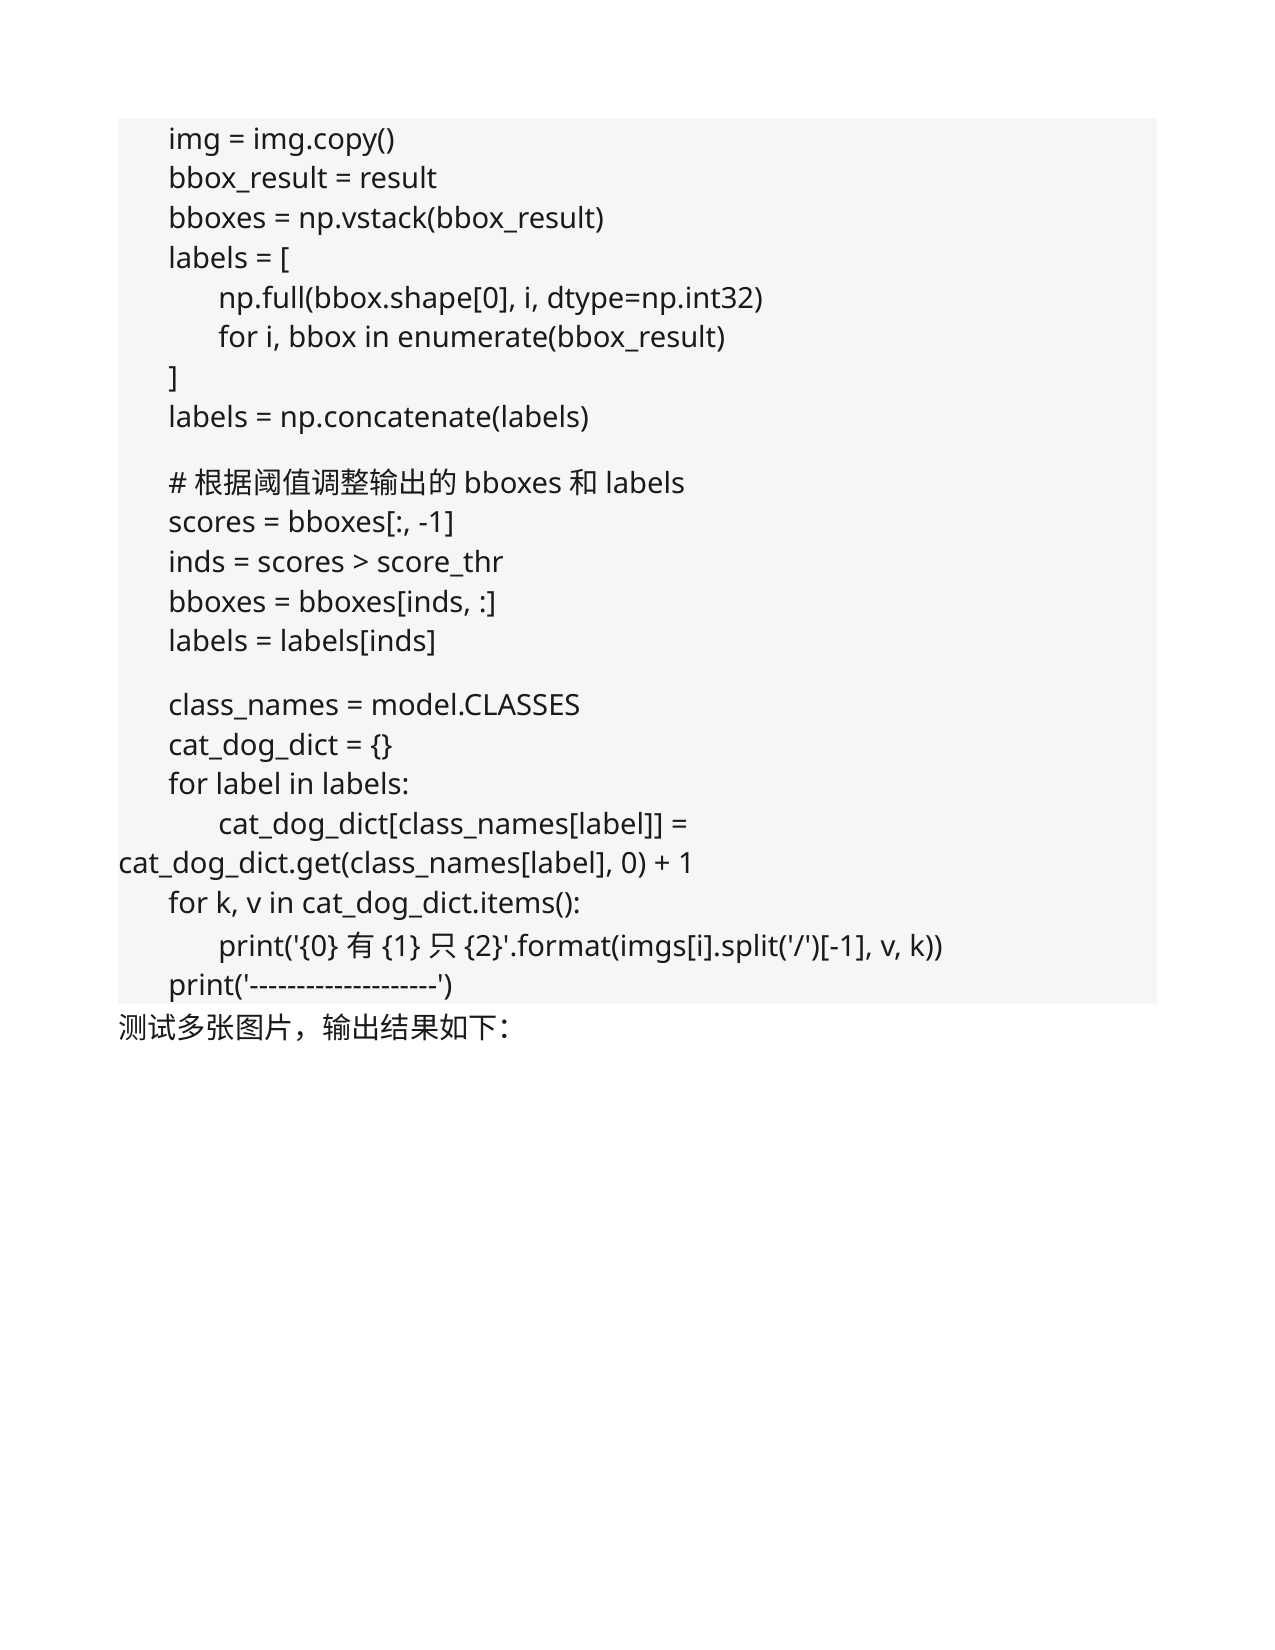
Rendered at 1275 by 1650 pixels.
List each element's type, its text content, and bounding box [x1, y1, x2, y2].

text bboxes = np.vstack(bbox_result) [118, 197, 1157, 237]
text labels = labels[inds] [118, 621, 1157, 660]
text cat_dog_dict = {} [118, 724, 1157, 763]
text print('--------------------') [118, 964, 1157, 1004]
text class_names = model.CLASSES [118, 684, 1157, 724]
text print('{0} 有 {1} 只 {2}'.format(imgs[i].split('/')[-1], v, k)) [118, 922, 1157, 964]
text np.full(bbox.shape[0], i, dtype=np.int32) [118, 277, 1157, 317]
text 测试多张图片，输出结果如下： [118, 1004, 1157, 1047]
text inds = scores > score_thr [118, 541, 1157, 581]
text for i, bbox in enumerate(bbox_result) [118, 317, 1157, 356]
text cat_dog_dict[class_names[label]] = cat_dog_dict.get(class_names[label], 0) + 1 [118, 803, 1157, 882]
text scores = bboxes[:, -1] [118, 502, 1157, 541]
text bbox_result = result [118, 158, 1157, 197]
text img = img.copy() [118, 118, 1157, 158]
text for k, v in cat_dog_dict.items(): [118, 882, 1157, 922]
text labels = np.concatenate(labels) [118, 396, 1157, 436]
text labels = [ [118, 237, 1157, 277]
text bboxes = bboxes[inds, :] [118, 581, 1157, 621]
text for label in labels: [118, 763, 1157, 803]
text # 根据阈值调整输出的 bboxes 和 labels [118, 459, 1157, 502]
text ] [118, 356, 1157, 396]
